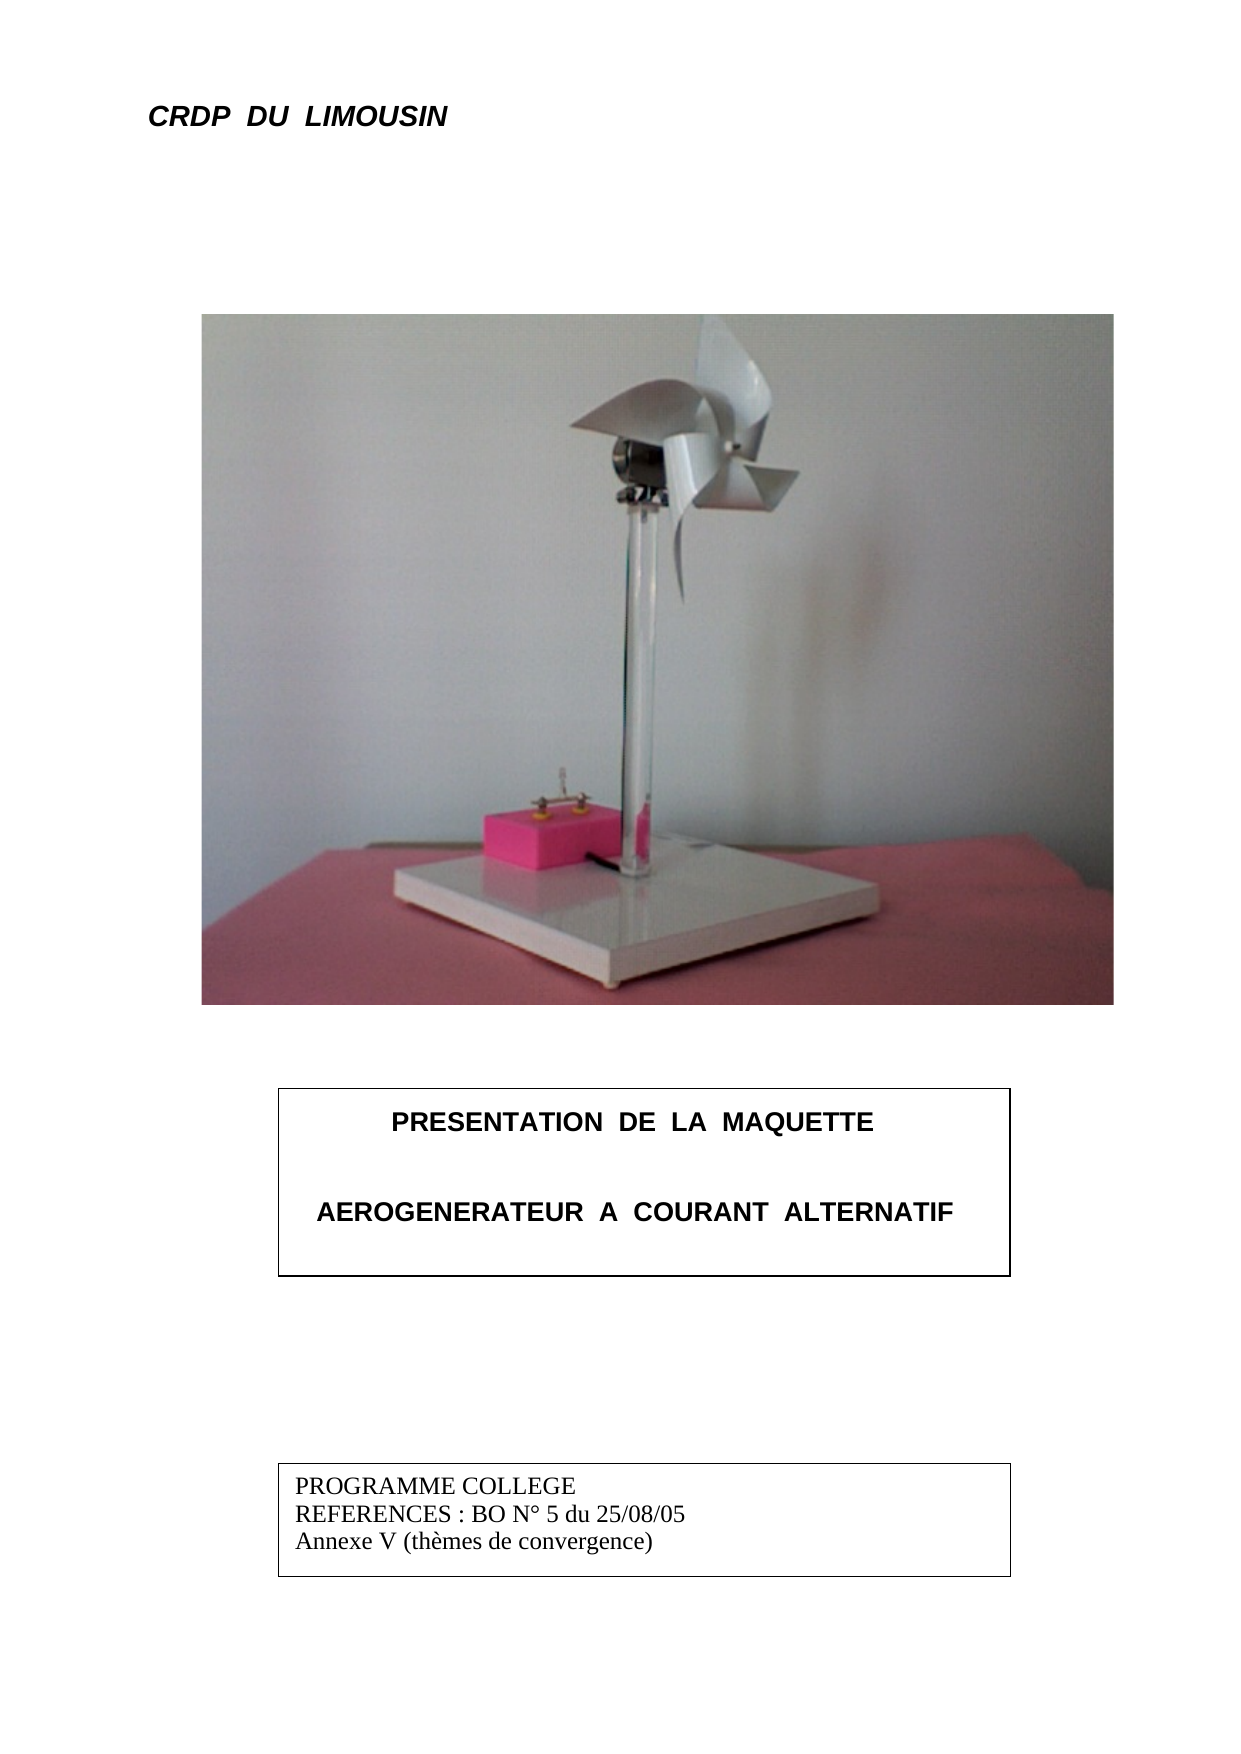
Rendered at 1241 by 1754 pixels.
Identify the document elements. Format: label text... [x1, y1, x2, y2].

text REFERENCES : BO N° 5 du 25/08/05 [295, 1500, 994, 1527]
text Annexe V (thèmes de convergence) [295, 1527, 994, 1555]
subtitle CRDP DU LIMOUSIN [148, 100, 1092, 132]
picture [201, 314, 1114, 1005]
text PROGRAMME COLLEGE [295, 1472, 994, 1500]
